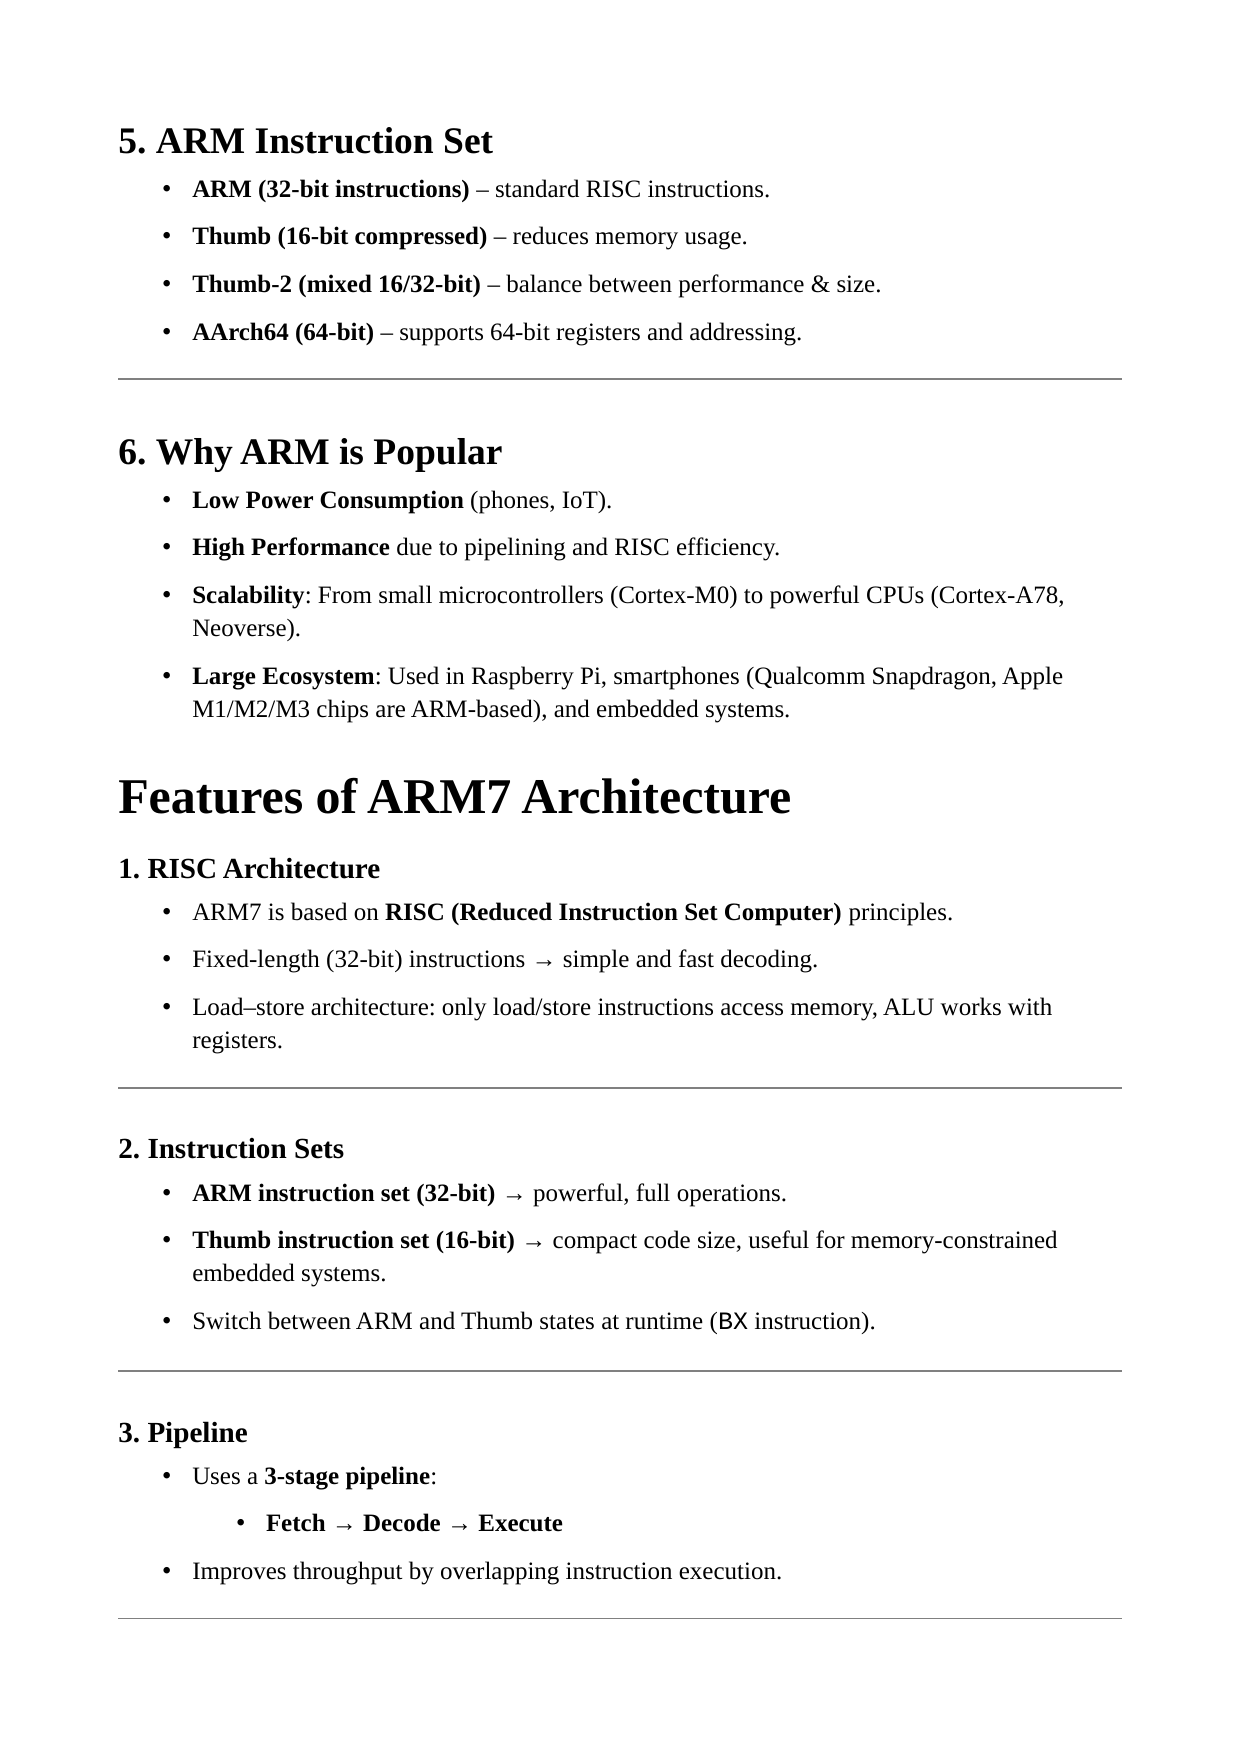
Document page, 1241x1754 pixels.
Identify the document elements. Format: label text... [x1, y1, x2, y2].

list Thumb-2 (mixed 16/32-bit) – balance between performance & size. [162, 269, 1122, 298]
list AArch64 (64-bit) – supports 64-bit registers and addressing. [162, 317, 1122, 345]
list Low Power Consumption (phones, IoT). [162, 485, 1122, 514]
list Thumb (16-bit compressed) – reduces memory usage. [162, 221, 1122, 250]
subtitle 2. Instruction Sets [118, 1132, 1122, 1165]
list ARM instruction set (32-bit) → powerful, full operations. [162, 1178, 1122, 1206]
list Fixed-length (32-bit) instructions → simple and fast decoding. [162, 944, 1122, 973]
list Scalability: From small microcontrollers (Cortex-M0) to powerful CPUs (Cortex-A78, Neoverse). [162, 580, 1122, 642]
list Uses a 3-stage pipeline: [162, 1461, 1122, 1489]
subtitle 5. ARM Instruction Set [118, 118, 1122, 161]
list ARM7 is based on RISC (Reduced Instruction Set Computer) principles. [162, 897, 1122, 926]
subtitle 6. Why ARM is Popular [118, 429, 1122, 472]
list ARM (32-bit instructions) – standard RISC instructions. [162, 174, 1122, 202]
list High Performance due to pipelining and RISC efficiency. [162, 532, 1122, 561]
list Improves throughput by overlapping instruction execution. [162, 1556, 1122, 1585]
list Large Ecosystem: Used in Raspberry Pi, smartphones (Qualcomm Snapdragon, Apple M1/M2/M3 chips are ARM-based), and embedded systems. [162, 661, 1122, 722]
list Thumb instruction set (16-bit) → compact code size, useful for memory-constrained embedded systems. [162, 1225, 1122, 1287]
subtitle 1. RISC Architecture [118, 851, 1122, 884]
list Fetch → Decode → Execute [236, 1508, 1122, 1537]
list Switch between ARM and Thumb states at runtime (BX instruction). [162, 1306, 1122, 1337]
subtitle Features of ARM7 Architecture [118, 766, 1122, 824]
list Load–store architecture: only load/store instructions access memory, ALU works with registers. [162, 992, 1122, 1054]
subtitle 3. Pipeline [118, 1415, 1122, 1448]
